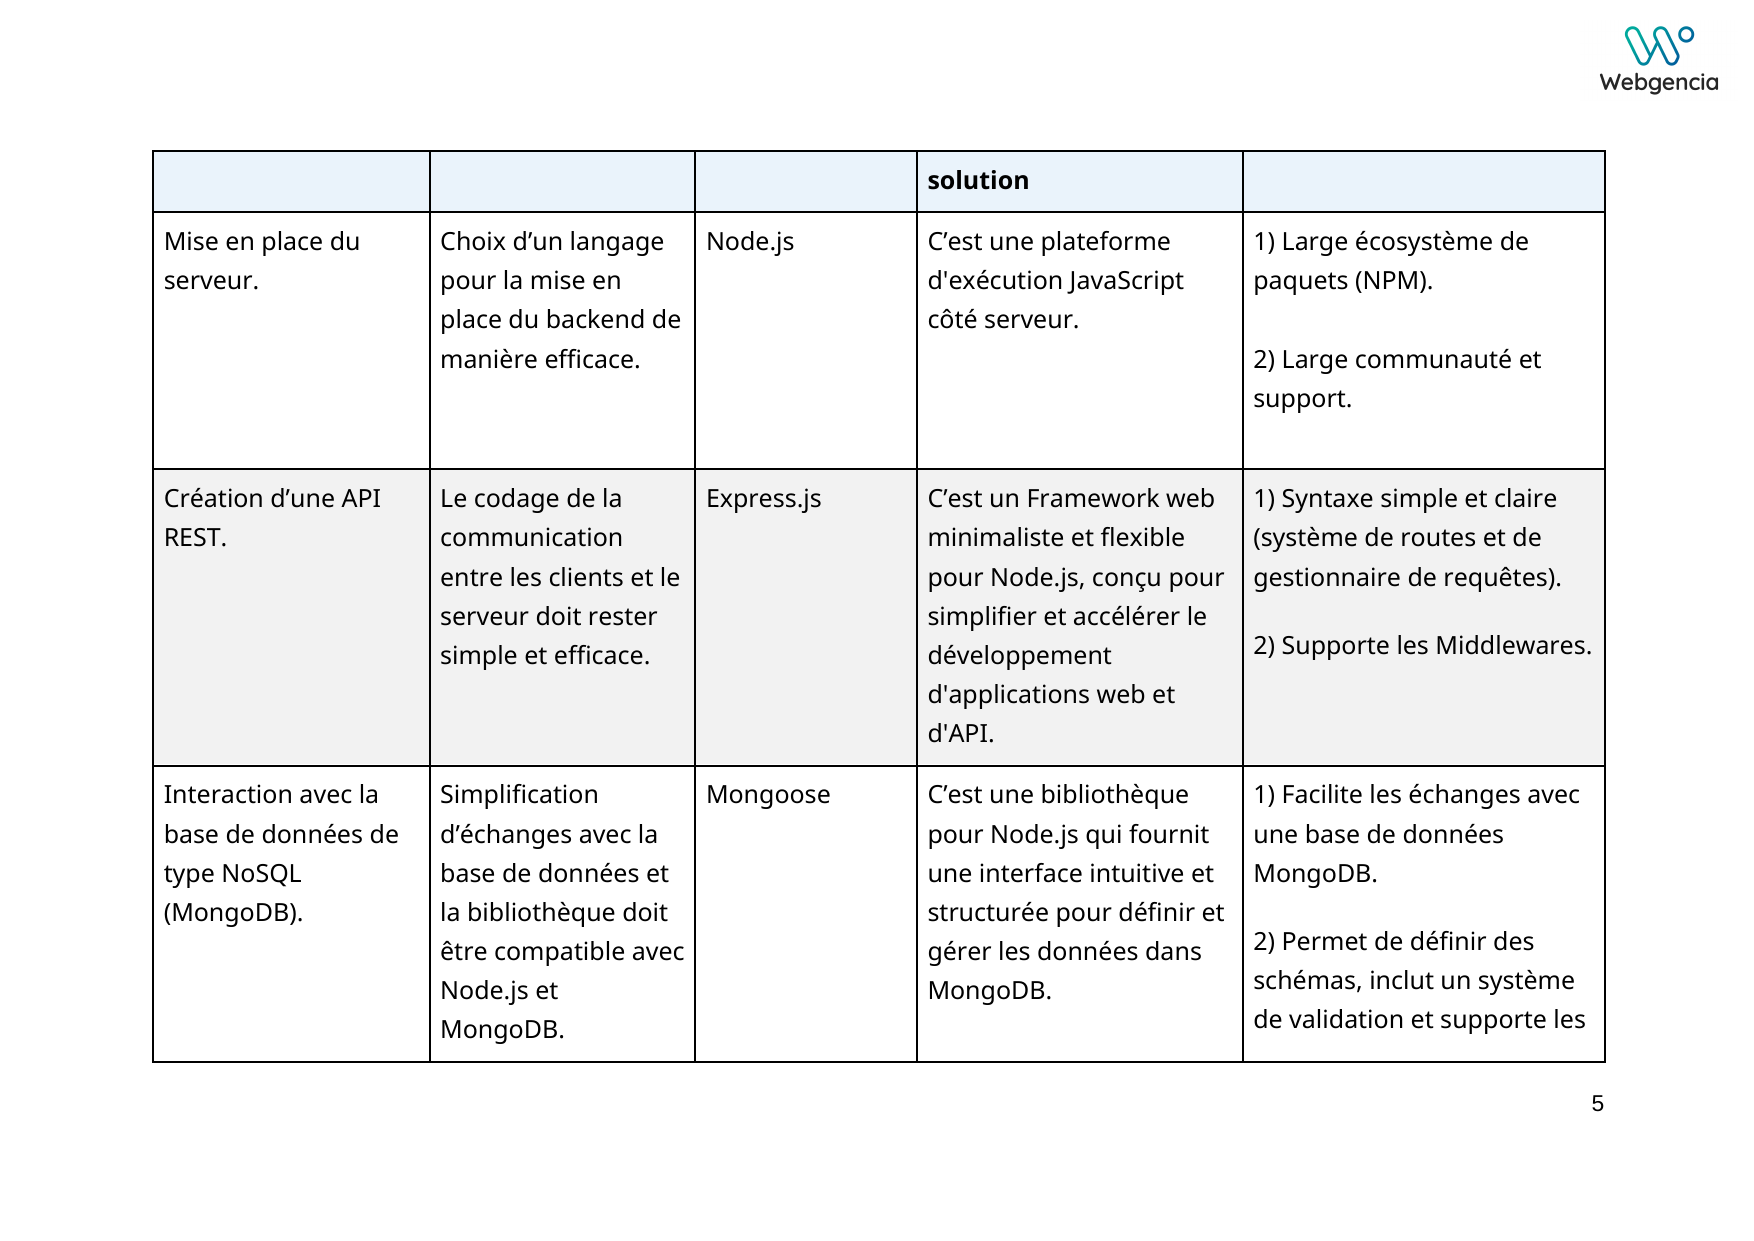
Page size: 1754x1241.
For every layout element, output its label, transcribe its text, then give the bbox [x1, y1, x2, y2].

table_cell Interaction avec la base de données de type NoSQL (MongoDB). [154, 767, 429, 1061]
table_cell C’est un Framework web minimaliste et flexible pour Node.js, conçu pour simplifier et accélérer le développement d'applications web et d'API. [918, 470, 1242, 764]
table_cell [431, 152, 694, 211]
table_cell Le codage de la communication entre les clients et le serveur doit rester simple et efficace. [431, 470, 694, 764]
table_cell Simplification d’échanges avec la base de données et la bibliothèque doit être compatible avec Node.js et MongoDB. [431, 767, 694, 1061]
table_cell C’est une plateforme d'exécution JavaScript côté serveur. [918, 213, 1242, 468]
table_cell solution [918, 152, 1242, 211]
table_cell C’est une bibliothèque pour Node.js qui fournit une interface intuitive et structurée pour définir et gérer les données dans MongoDB. [918, 767, 1242, 1061]
table_cell Mongoose [696, 767, 916, 1061]
table_cell [154, 152, 429, 211]
table_cell 1) Large écosystème de paquets (NPM). 2) Large communauté et support. [1244, 213, 1604, 468]
table_cell [1244, 152, 1604, 211]
table_cell [696, 152, 916, 211]
table_cell Node.js [696, 213, 916, 468]
table_cell Choix d’un langage pour la mise en place du backend de manière efficace. [431, 213, 694, 468]
table_cell Mise en place du serveur. [154, 213, 429, 468]
table_cell Express.js [696, 470, 916, 764]
table_cell 1) Syntaxe simple et claire (système de routes et de gestionnaire de requêtes). 2) Supporte les Middlewares. [1244, 470, 1604, 764]
table_cell 1) Facilite les échanges avec une base de données MongoDB. 2) Permet de définir des schémas, inclut un système de validation et supporte les [1244, 767, 1604, 1061]
table_cell Création d’une API REST. [154, 470, 429, 764]
